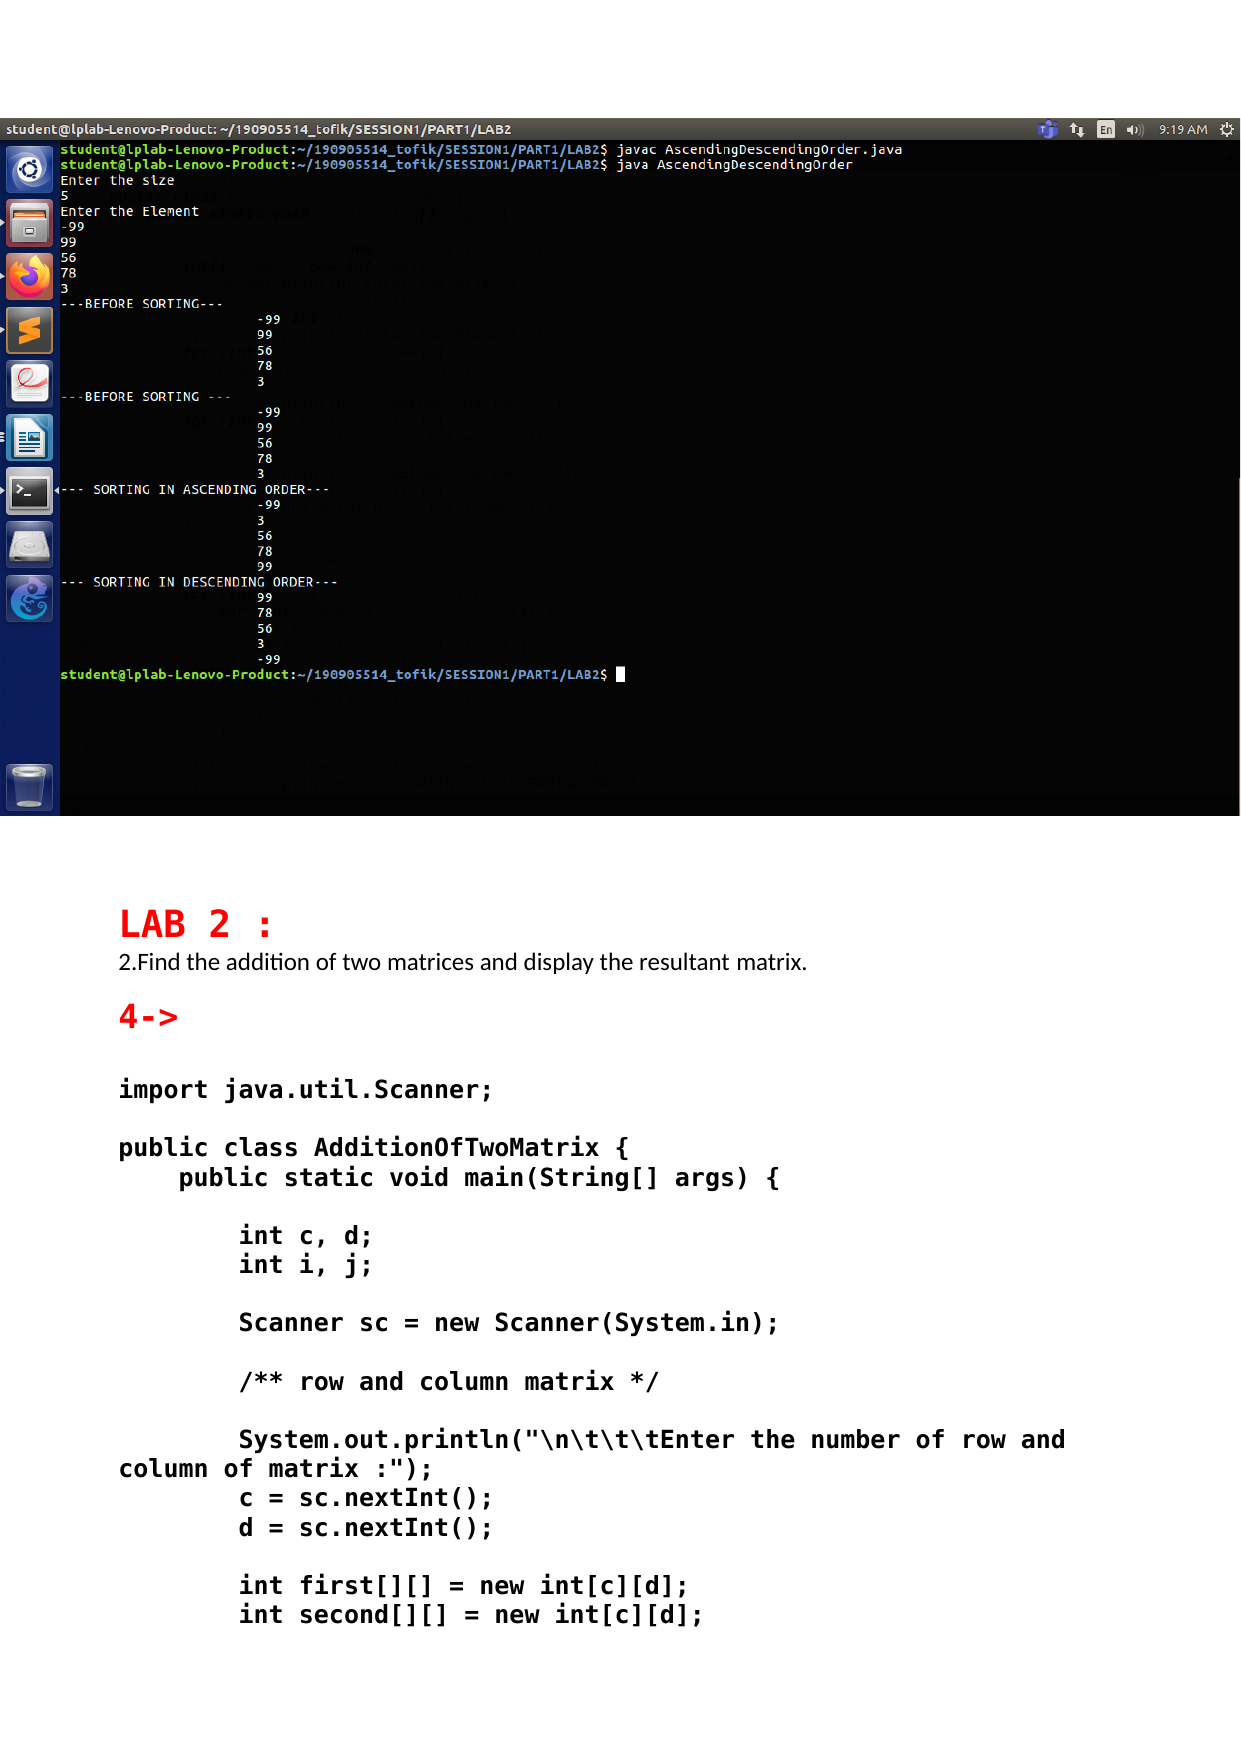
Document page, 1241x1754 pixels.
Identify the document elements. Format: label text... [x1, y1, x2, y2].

text import java.util.Scanner; [118, 1075, 1122, 1104]
text d = sc.nextInt(); [118, 1513, 1122, 1542]
text int c, d; [118, 1221, 1122, 1250]
text public class AdditionOfTwoMatrix { [118, 1134, 1122, 1163]
text int i, j; [118, 1250, 1122, 1279]
text int first[][] = new int[c][d]; [118, 1571, 1122, 1600]
text LAB 2 : [118, 903, 1122, 946]
picture [0, 118, 1241, 816]
text public static void main(String[] args) { [118, 1163, 1122, 1192]
text Scanner sc = new Scanner(System.in); [118, 1309, 1122, 1338]
text /** row and column matrix */ [118, 1367, 1122, 1396]
text c = sc.nextInt(); [118, 1484, 1122, 1513]
text System.out.println("\n\t\t\tEnter the number of row and column of matrix :"); [118, 1425, 1122, 1484]
text int second[][] = new int[c][d]; [118, 1600, 1122, 1629]
text 2.Find the addition of two matrices and display the resultant matrix. [118, 946, 1122, 977]
text 4-> [118, 998, 1122, 1036]
